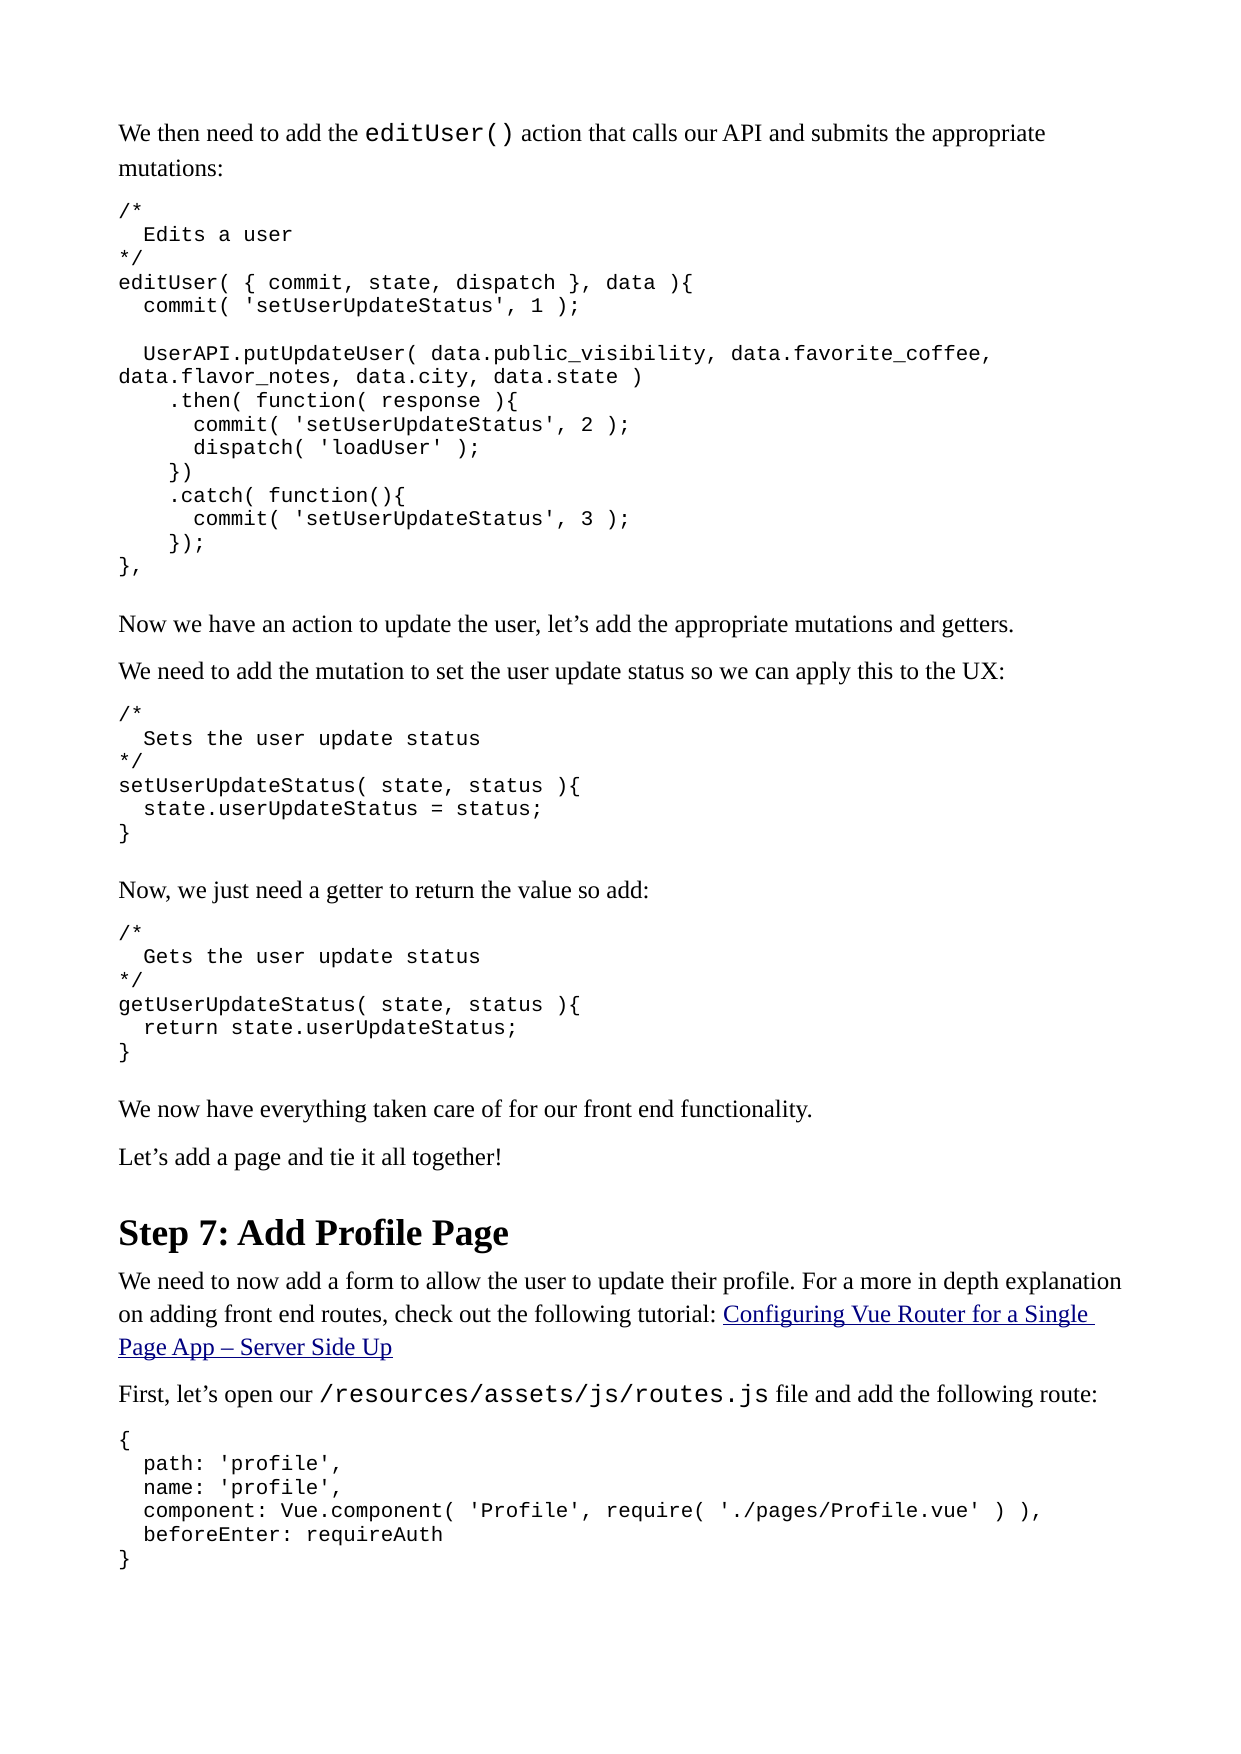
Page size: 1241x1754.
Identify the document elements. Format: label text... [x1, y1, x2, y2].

text } [118, 822, 1122, 846]
text component: Vue.component( 'Profile', require( './pages/Profile.vue' ) ), [118, 1500, 1122, 1524]
text */ [118, 248, 1122, 272]
text getUserUpdateStatus( state, status ){ [118, 994, 1122, 1017]
text editUser( { commit, state, dispatch }, data ){ [118, 272, 1122, 295]
text }); [118, 532, 1122, 556]
text state.userUpdateStatus = status; [118, 798, 1122, 822]
text }, [118, 556, 1122, 579]
text return state.userUpdateStatus; [118, 1017, 1122, 1041]
text dispatch( 'loadUser' ); [118, 437, 1122, 461]
text We then need to add the editUser() action that calls our API and submits the appropriate mutations: [118, 118, 1122, 182]
text .catch( function(){ [118, 484, 1122, 508]
text }) [118, 461, 1122, 484]
text .then( function( response ){ [118, 390, 1122, 414]
text name: 'profile', [118, 1477, 1122, 1500]
text Now, we just need a getter to return the value so add: [118, 875, 1122, 904]
text { [118, 1429, 1122, 1453]
text */ [118, 751, 1122, 775]
text /* [118, 201, 1122, 224]
text Edits a user [118, 224, 1122, 248]
text commit( 'setUserUpdateStatus', 2 ); [118, 414, 1122, 437]
text We now have everything taken care of for our front end functionality. [118, 1094, 1122, 1123]
text We need to add the mutation to set the user update status so we can apply this to the UX: [118, 656, 1122, 685]
text path: 'profile', [118, 1453, 1122, 1477]
text commit( 'setUserUpdateStatus', 3 ); [118, 508, 1122, 532]
text setUserUpdateStatus( state, status ){ [118, 775, 1122, 798]
text First, let’s open our /resources/assets/js/routes.js file and add the following route: [118, 1379, 1122, 1410]
text } [118, 1548, 1122, 1571]
text Let’s add a page and tie it all together! [118, 1142, 1122, 1171]
text We need to now add a form to allow the user to update their profile. For a more in depth explanation on adding front end routes, check out the following tutorial: Configuring Vue Router for a Single Page App – Server Side Up [118, 1266, 1122, 1361]
subtitle Step 7: Add Profile Page [118, 1210, 1122, 1253]
text commit( 'setUserUpdateStatus', 1 ); [118, 295, 1122, 319]
text UserAPI.putUpdateUser( data.public_visibility, data.favorite_coffee, data.flavor_notes, data.city, data.state ) [118, 343, 1122, 390]
text Sets the user update status [118, 727, 1122, 751]
text /* [118, 923, 1122, 946]
text /* [118, 704, 1122, 727]
text beforeEnter: requireAuth [118, 1524, 1122, 1548]
text Gets the user update status [118, 946, 1122, 970]
text } [118, 1041, 1122, 1065]
text Now we have an action to update the user, let’s add the appropriate mutations and getters. [118, 609, 1122, 637]
text */ [118, 970, 1122, 994]
